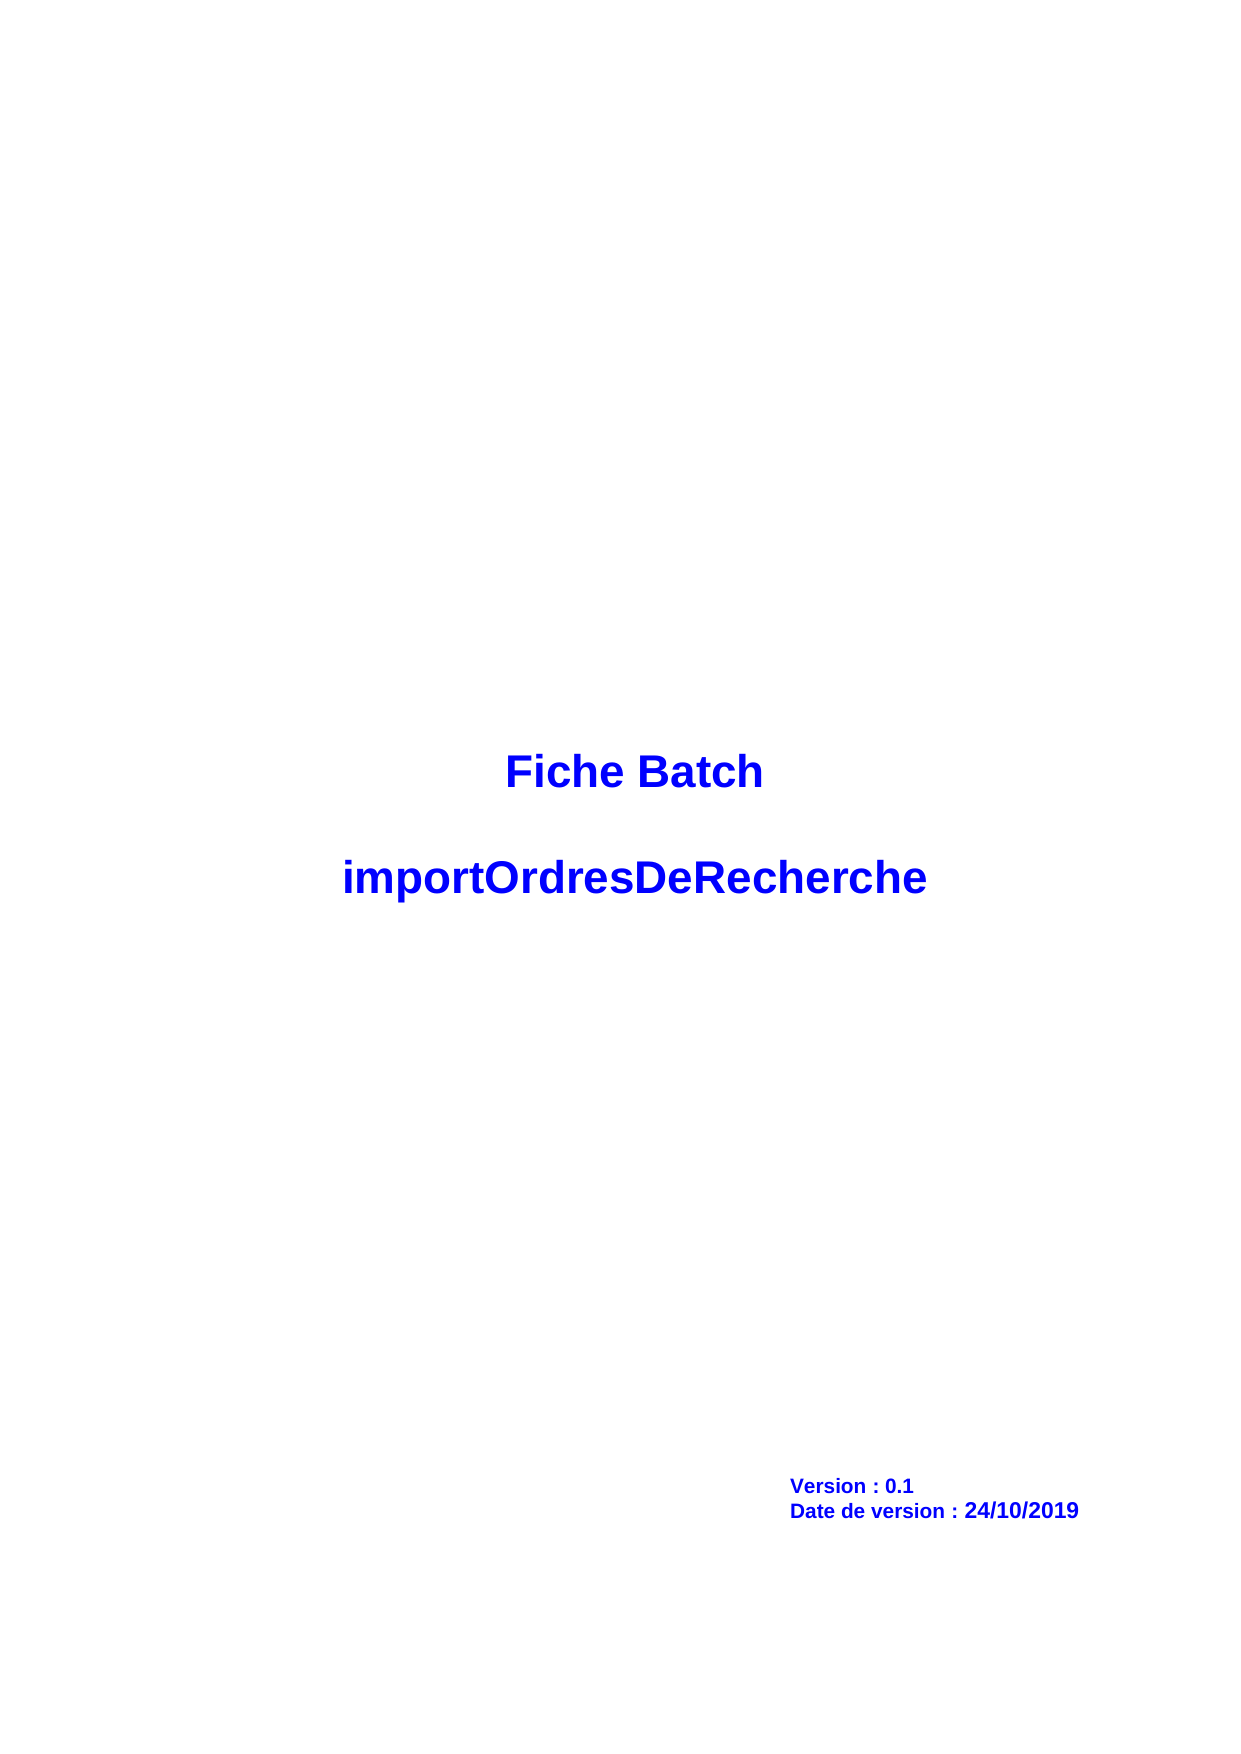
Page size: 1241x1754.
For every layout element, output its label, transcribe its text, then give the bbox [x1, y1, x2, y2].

table_header [148, 148, 320, 174]
table_header [320, 148, 783, 174]
table_cell Version : 0.1 Date de version : 24/10/2019 [783, 1474, 1122, 1524]
table_cell [320, 1474, 783, 1524]
table_cell Fiche Batch importOrdresDeRecherche [148, 174, 1122, 1473]
table_cell [148, 1474, 320, 1524]
table_header [783, 148, 1122, 174]
